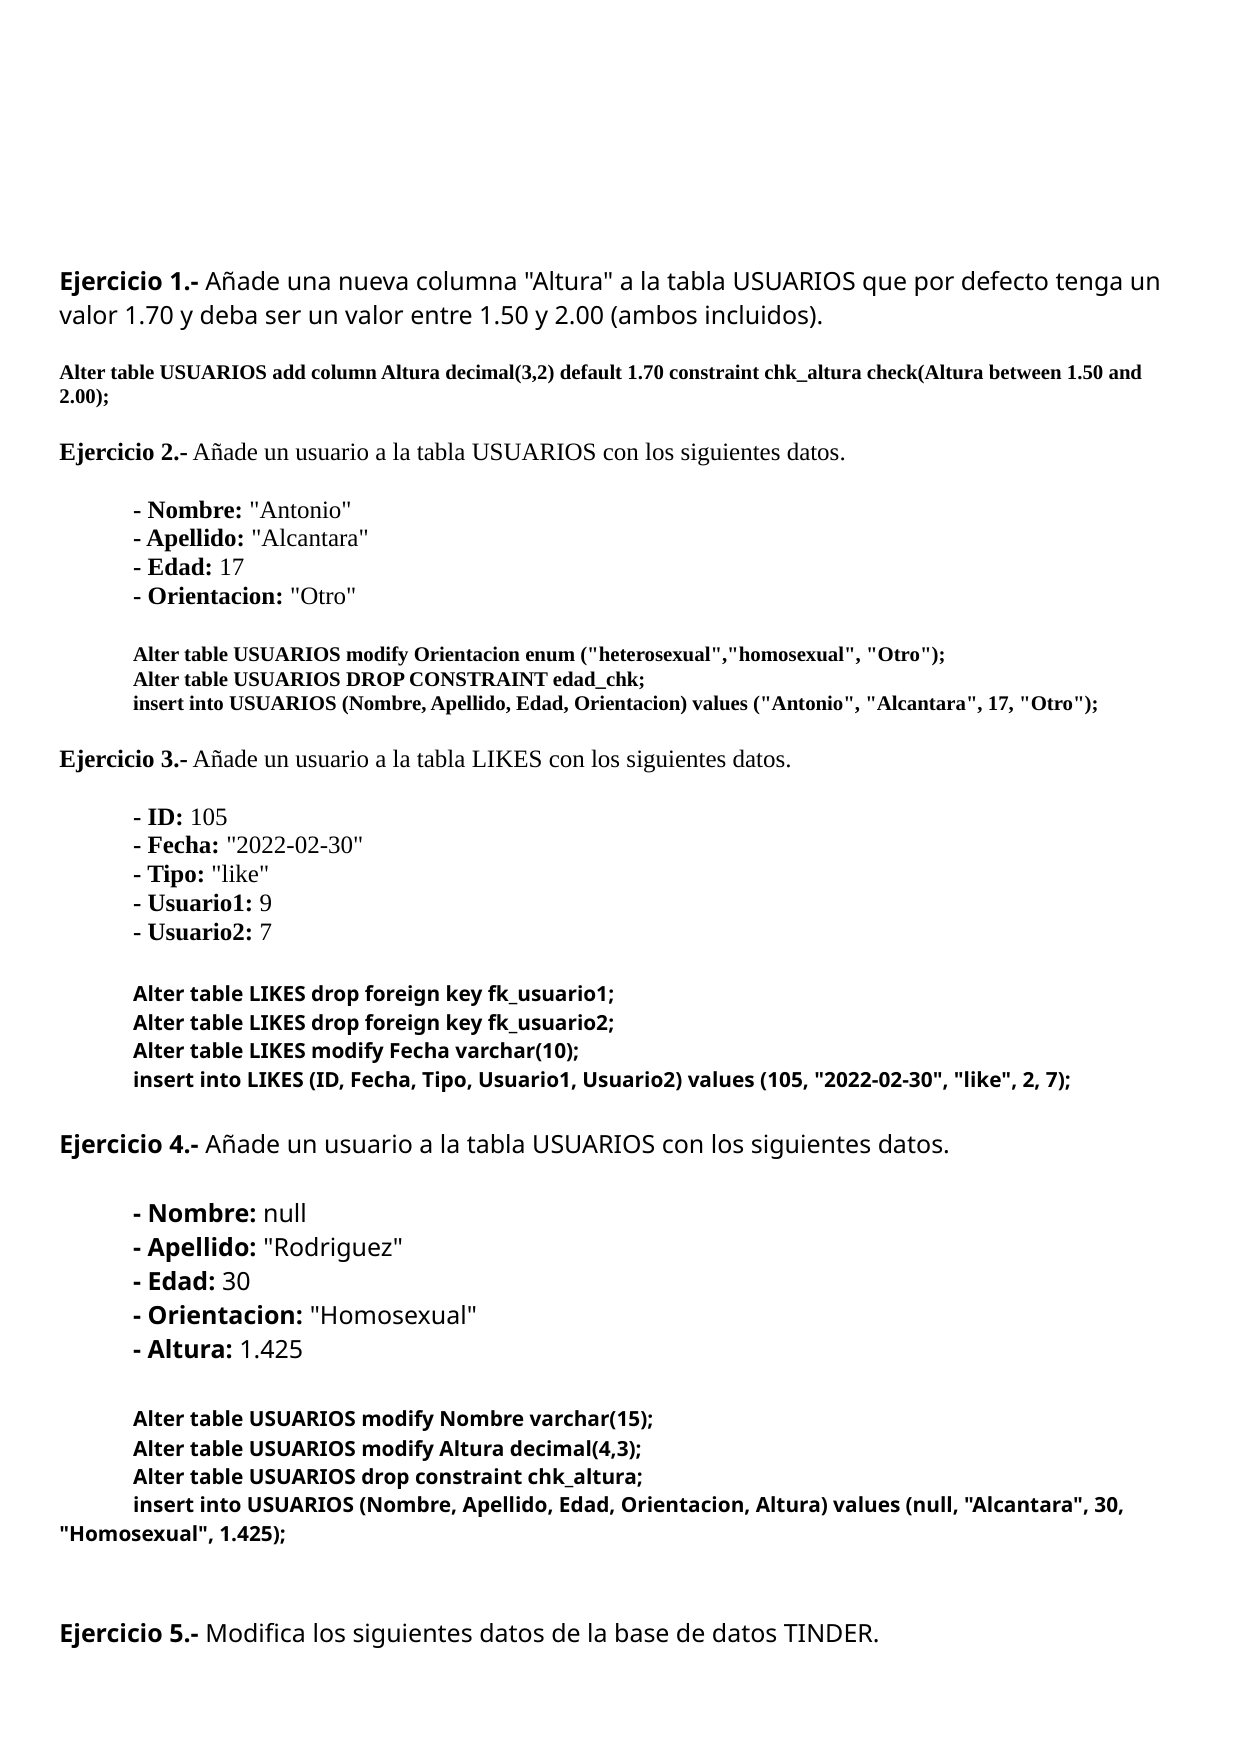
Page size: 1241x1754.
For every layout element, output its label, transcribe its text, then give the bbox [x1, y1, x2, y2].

text Ejercicio 1.- Añade una nueva columna "Altura" a la tabla USUARIOS que por defecto tenga un valor 1.70 y deba ser un valor entre 1.50 y 2.00 (ambos incluidos). Alter table USUARIOS add column Altura decimal(3,2) default 1.70 constraint chk_altura check(Altura between 1.50 and 2.00); Ejercicio 2.- Añade un usuario a la tabla USUARIOS con los siguientes datos. - Nombre: "Antonio" - Apellido: "Alcantara" - Edad: 17 - Orientacion: "Otro" Alter table USUARIOS modify Orientacion enum ("heterosexual","homosexual", "Otro"); Alter table USUARIOS DROP CONSTRAINT edad_chk; insert into USUARIOS (Nombre, Apellido, Edad, Orientacion) values ("Antonio", "Alcantara", 17, "Otro"); Ejercicio 3.- Añade un usuario a la tabla LIKES con los siguientes datos. - ID: 105 - Fecha: "2022-02-30" - Tipo: "like" - Usuario1: 9 - Usuario2: 7 [59, 263, 1181, 945]
text Alter table LIKES drop foreign key fk_usuario1; Alter table LIKES drop foreign key fk_usuario2; Alter table LIKES modify Fecha varchar(10); insert into LIKES (ID, Fecha, Tipo, Usuario1, Usuario2) values (105, "2022-02-30", "like", 2, 7); Ejercicio 4.- Añade un usuario a la tabla USUARIOS con los siguientes datos. - Nombre: null - Apellido: "Rodriguez" - Edad: 30 - Orientacion: "Homosexual" - Altura: 1.425 Alter table USUARIOS modify Nombre varchar(15); Alter table USUARIOS modify Altura decimal(4,3); Alter table USUARIOS drop constraint chk_altura; insert into USUARIOS (Nombre, Apellido, Edad, Orientacion, Altura) values (null, "Alcantara", 30, "Homosexual", 1.425); Ejercicio 5.- Modifica los siguientes datos de la base de datos TINDER. [59, 979, 1181, 1650]
